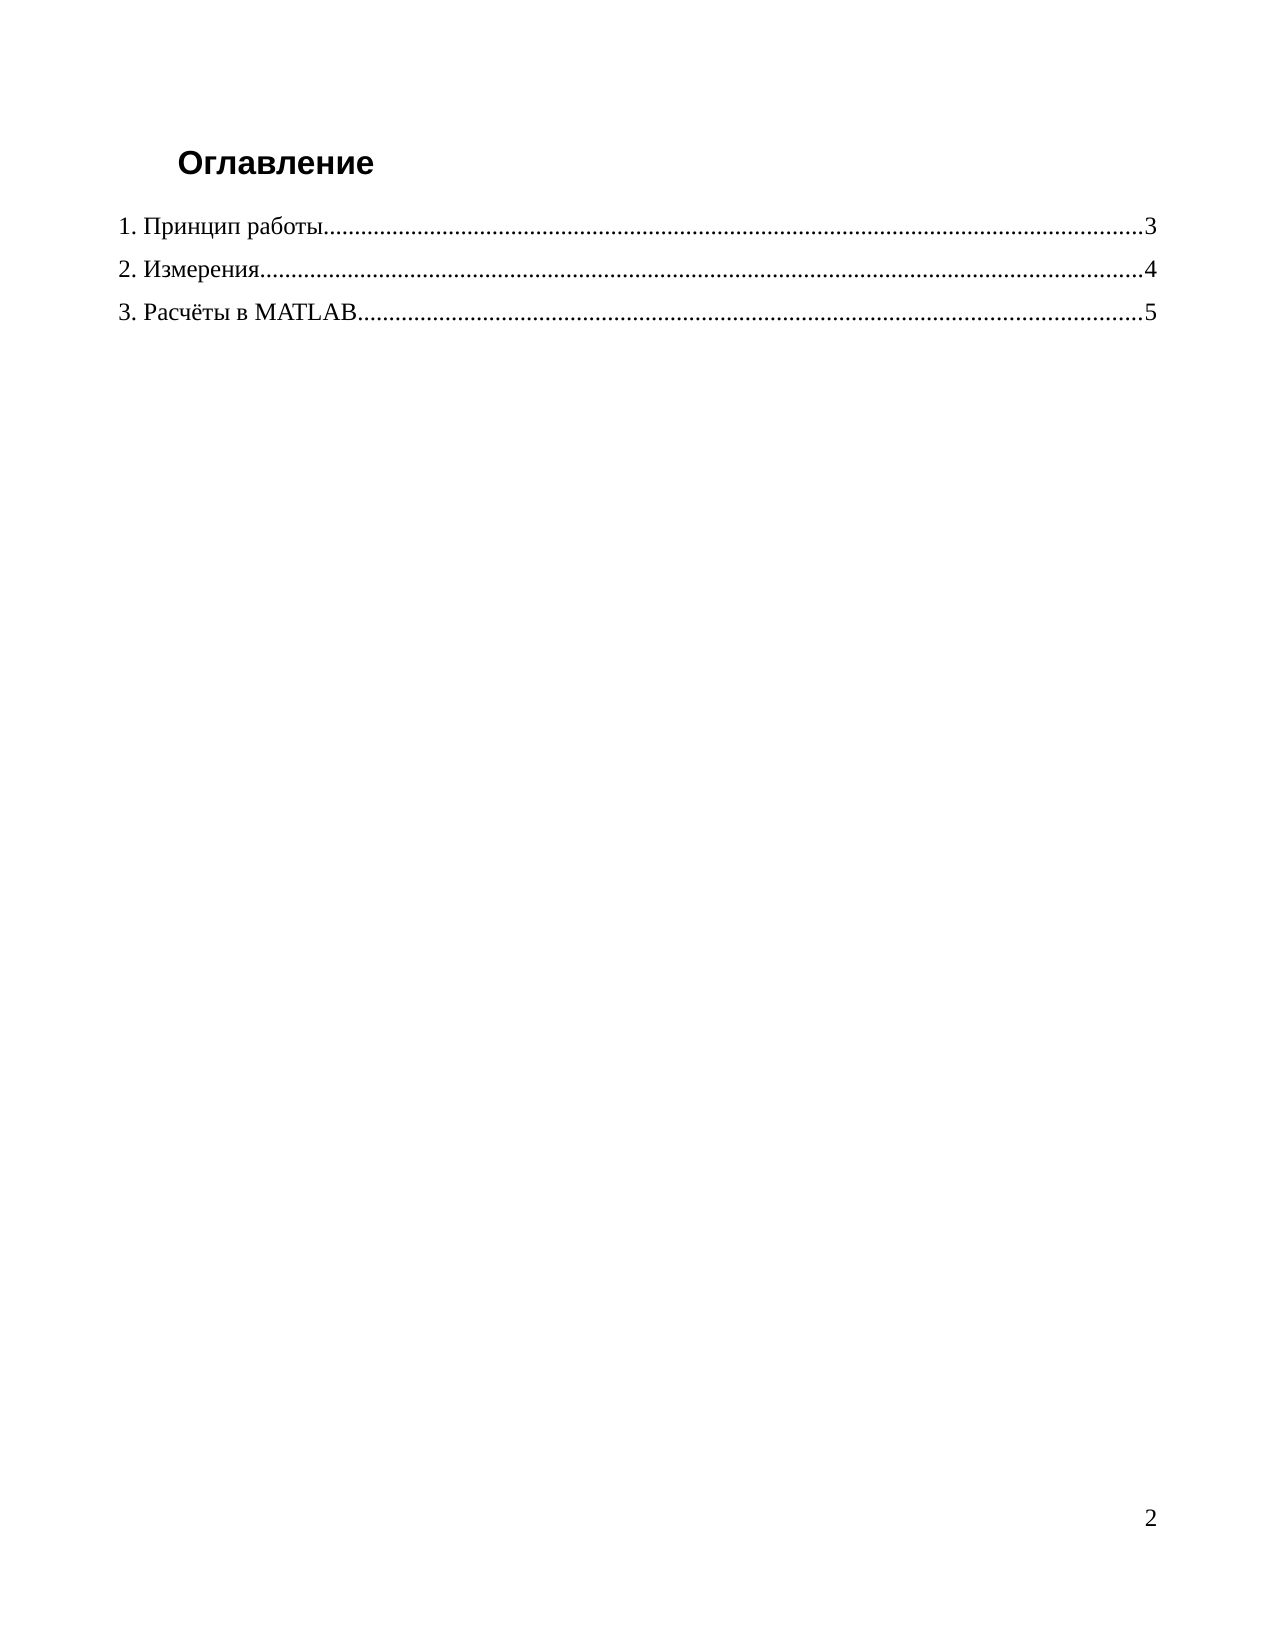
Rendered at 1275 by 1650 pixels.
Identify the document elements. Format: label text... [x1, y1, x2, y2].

text 3. Расчёты в MATLAB 5 [118, 297, 1157, 326]
text 2. Измерения 4 [118, 254, 1157, 283]
subtitle Оглавление [118, 143, 1157, 181]
text 1. Принцип работы 3 [118, 211, 1157, 239]
